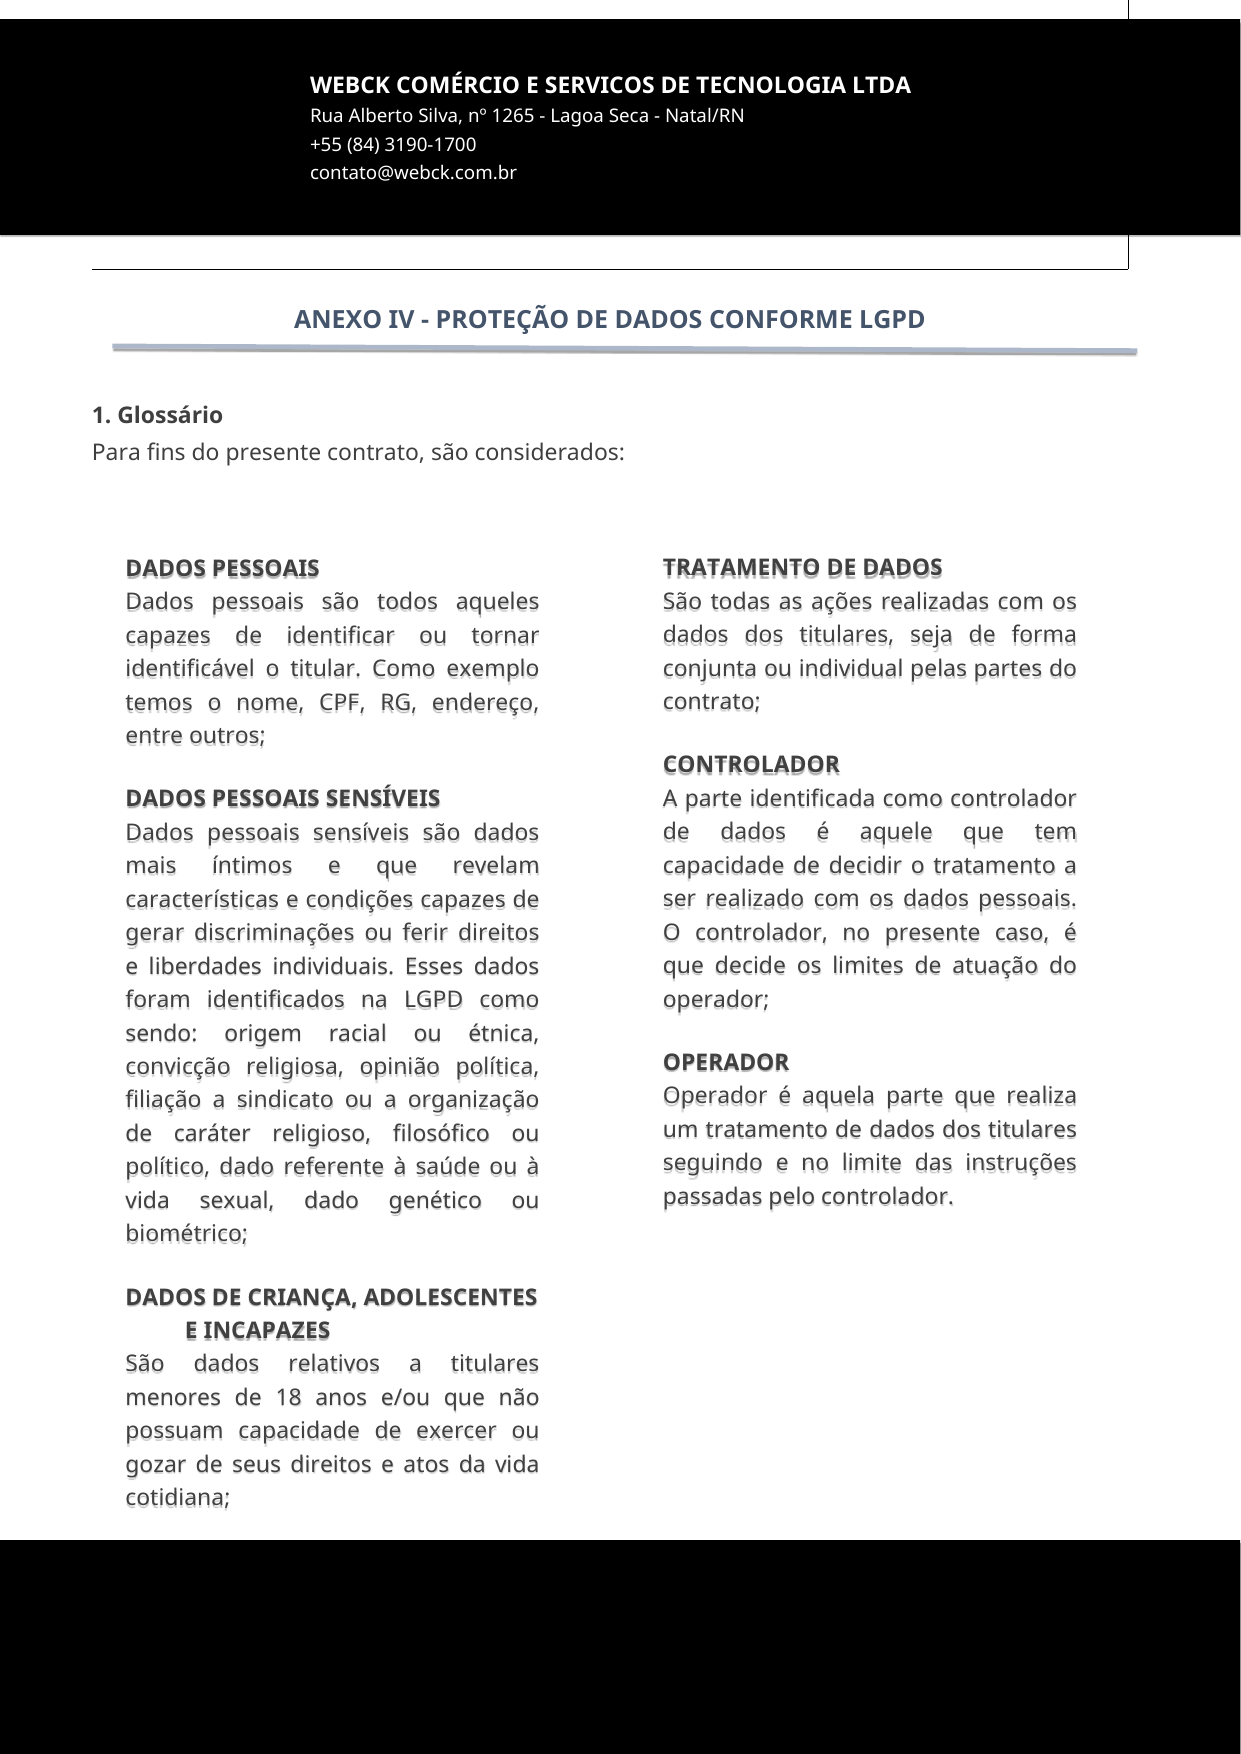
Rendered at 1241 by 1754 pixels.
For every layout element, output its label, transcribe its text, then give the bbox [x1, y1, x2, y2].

text ANEXO IV - PROTEÇÃO DE DADOS CONFORME LGPD [92, 301, 1128, 336]
text Para fins do presente contrato, são considerados: [92, 435, 1128, 467]
text 1. Glossário [92, 399, 1128, 431]
